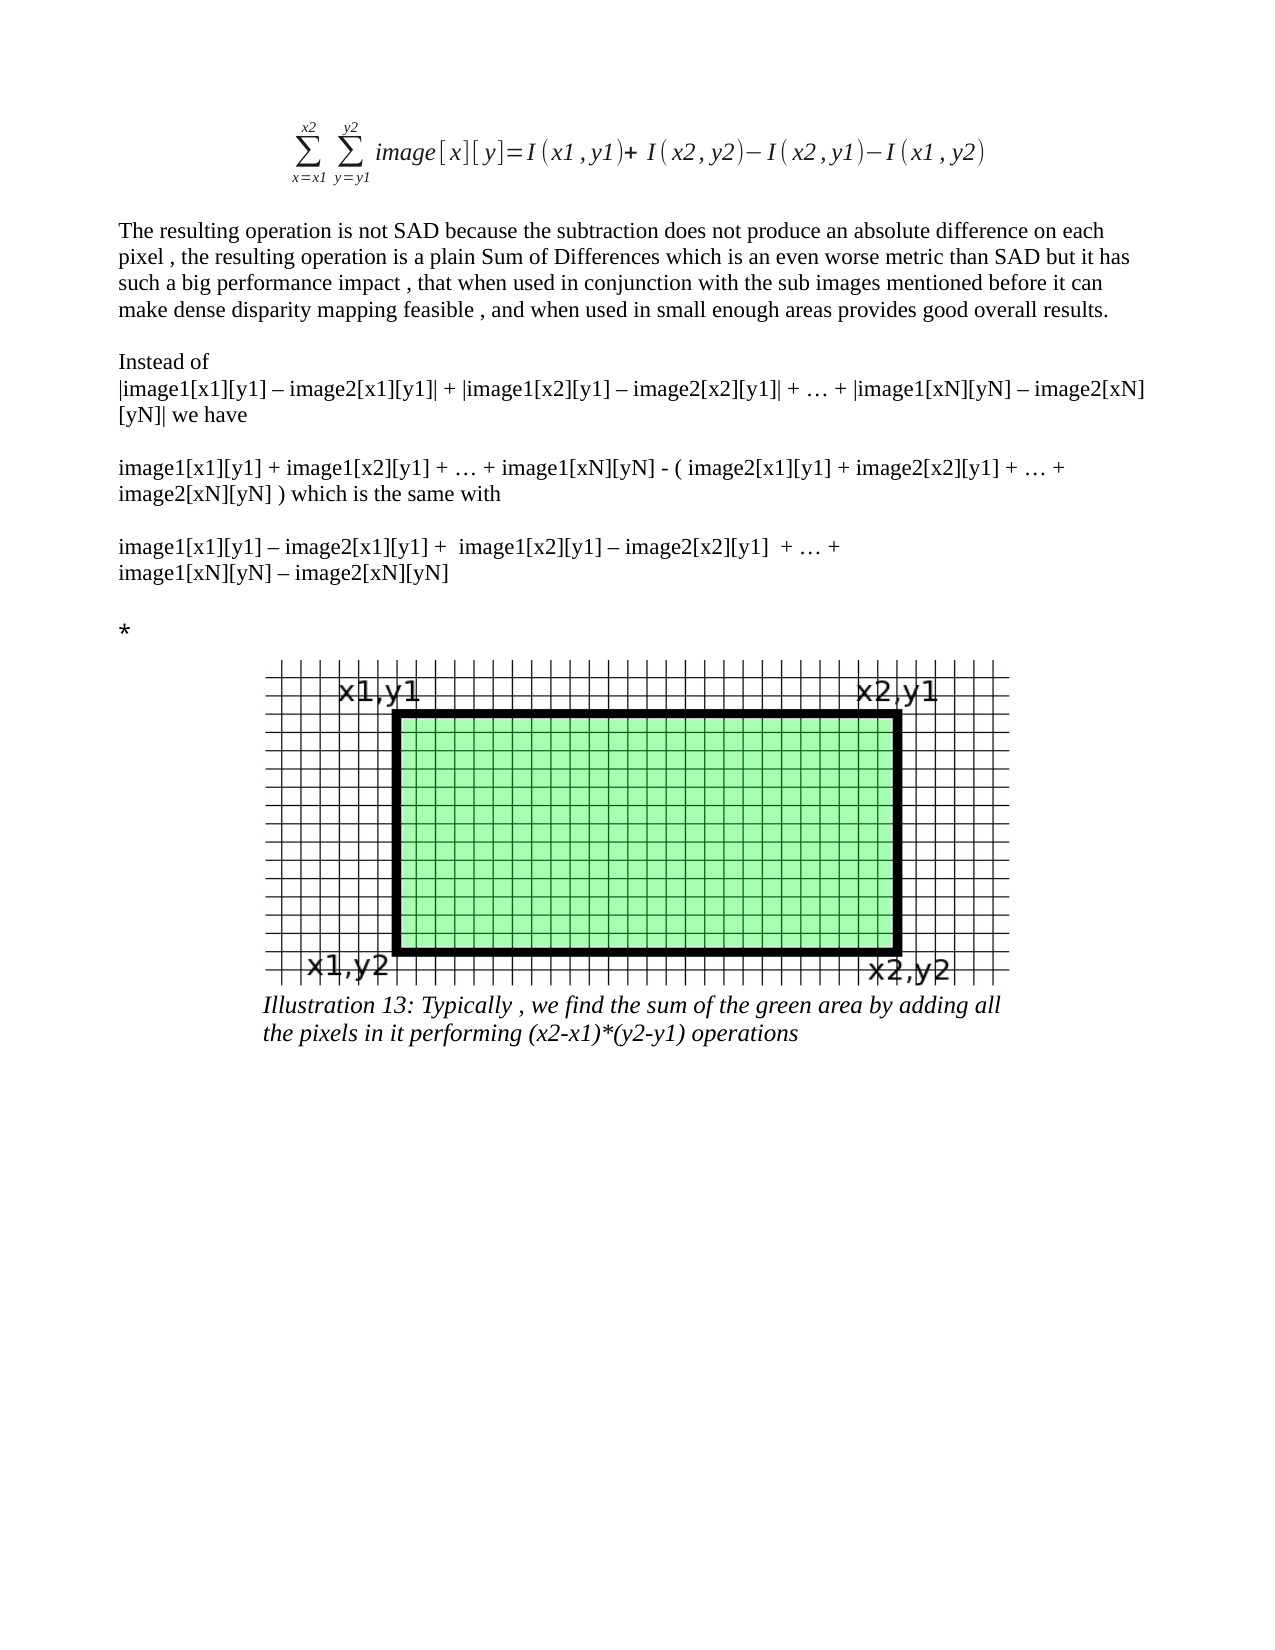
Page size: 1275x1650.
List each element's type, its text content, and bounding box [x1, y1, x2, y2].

text image1[xN][yN] – image2[xN][yN] [118, 559, 1157, 586]
text Illustration 13: Typically , we find the sum of the green area by adding all the pixels in it performing (x2-x1)*(y2-y1) operations [263, 990, 1012, 1047]
text The resulting operation is not SAD because the subtraction does not produce an absolute difference on each pixel , the resulting operation is a plain Sum of Differences which is an even worse metric than SAD but it has such a big performance impact , that when used in conjunction with the sub images mentioned before it can make dense disparity mapping feasible , and when used in small enough areas provides good overall results. [118, 217, 1157, 322]
text * [118, 617, 1157, 648]
text image1[x1][y1] + image1[x2][y1] + … + image1[xN][yN] - ( image2[x1][y1] + image2[x2][y1] + … + image2[xN][yN] ) which is the same with [118, 454, 1157, 507]
picture [262, 660, 1013, 990]
text Instead of [118, 348, 1157, 375]
text |image1[x1][y1] – image2[x1][y1]| + |image1[x2][y1] – image2[x2][y1]| + … + |image1[xN][yN] – image2[xN][yN]| we have [118, 375, 1157, 427]
text image1[x1][y1] – image2[x1][y1] + image1[x2][y1] – image2[x2][y1] + … + [118, 533, 1157, 559]
